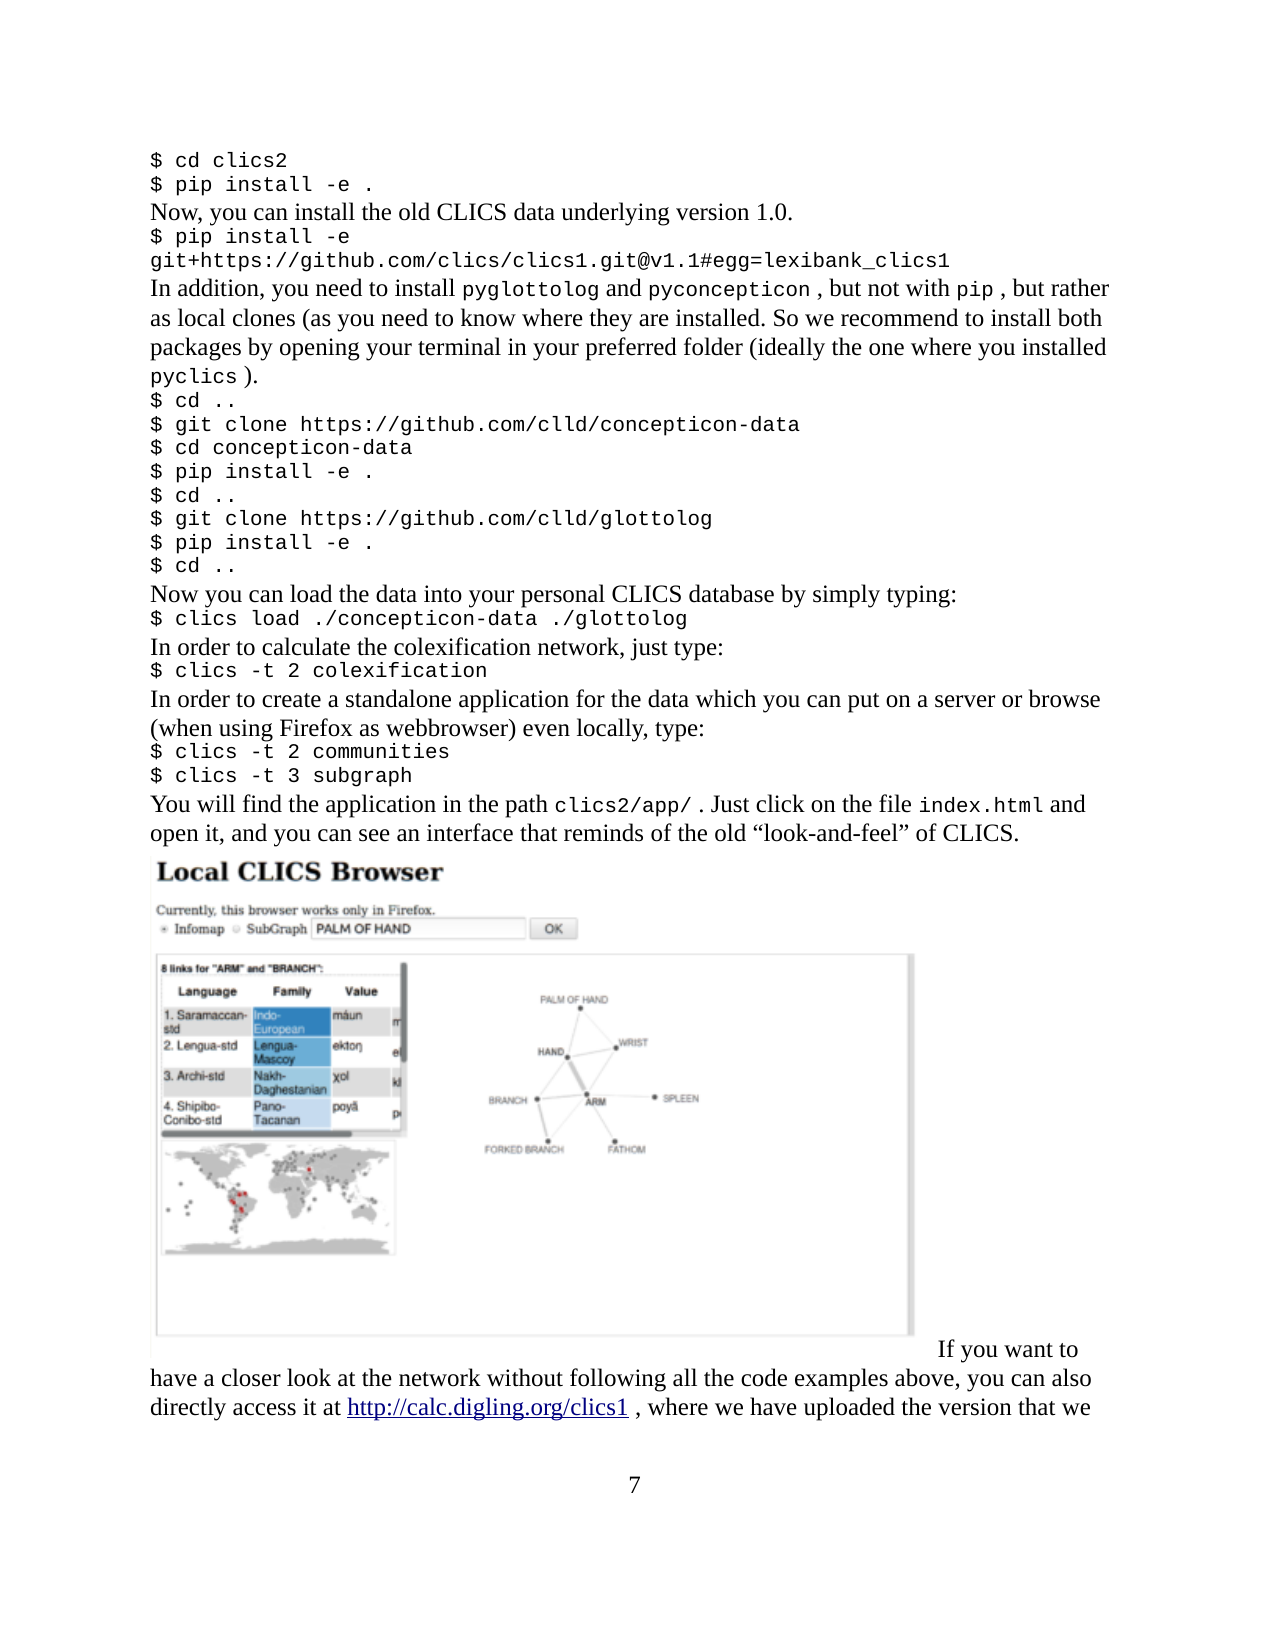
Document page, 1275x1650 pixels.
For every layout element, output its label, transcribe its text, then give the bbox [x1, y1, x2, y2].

text In order to create a standalone application for the data which you can put on a server or browse (when using Firefox as webbrowser) even locally, type: [150, 684, 1125, 741]
text $ cd .. [150, 556, 1125, 579]
text $ clics -t 2 communities [150, 741, 1125, 765]
text $ clics -t 3 subgraph [150, 765, 1125, 789]
text If you want to have a closer look at the network without following all the code examples above, you can also directly access it at http://calc.digling.org/clics1 , where we have uploaded the version that we [150, 856, 1125, 1421]
text $ clics load ./concepticon-data ./glottolog [150, 608, 1125, 632]
text $ cd concepticon-data [150, 437, 1125, 461]
text $ clics -t 2 colexification [150, 660, 1125, 684]
text Now, you can install the old CLICS data underlying version 1.0. [150, 197, 1125, 226]
text $ cd clics2 [150, 150, 1125, 174]
text $ git clone https://github.com/clld/glottolog [150, 508, 1125, 532]
text $ pip install -e . [150, 174, 1125, 197]
text You will find the application in the path clics2/app/ . Just click on the file index.html and open it, and you can see an interface that reminds of the old “look-and-feel” of CLICS. [150, 789, 1125, 847]
text $ cd .. [150, 390, 1125, 414]
text $ pip install -e . [150, 532, 1125, 556]
text $ git clone https://github.com/clld/concepticon-data [150, 414, 1125, 437]
text $ pip install -e git+https://github.com/clics/clics1.git@v1.1#egg=lexibank_clics1 [150, 226, 1125, 273]
text $ cd .. [150, 484, 1125, 508]
text $ pip install -e . [150, 461, 1125, 484]
text In addition, you need to install pyglottolog and pyconcepticon , but not with pip , but rather as local clones (as you need to know where they are installed. So we recommend to install both packages by opening your terminal in your preferred folder (ideally the one where you installed pyclics ). [150, 273, 1125, 390]
picture [150, 856, 932, 1358]
text In order to calculate the colexification network, just type: [150, 632, 1125, 660]
text Now you can load the data into your personal CLICS database by simply typing: [150, 579, 1125, 608]
